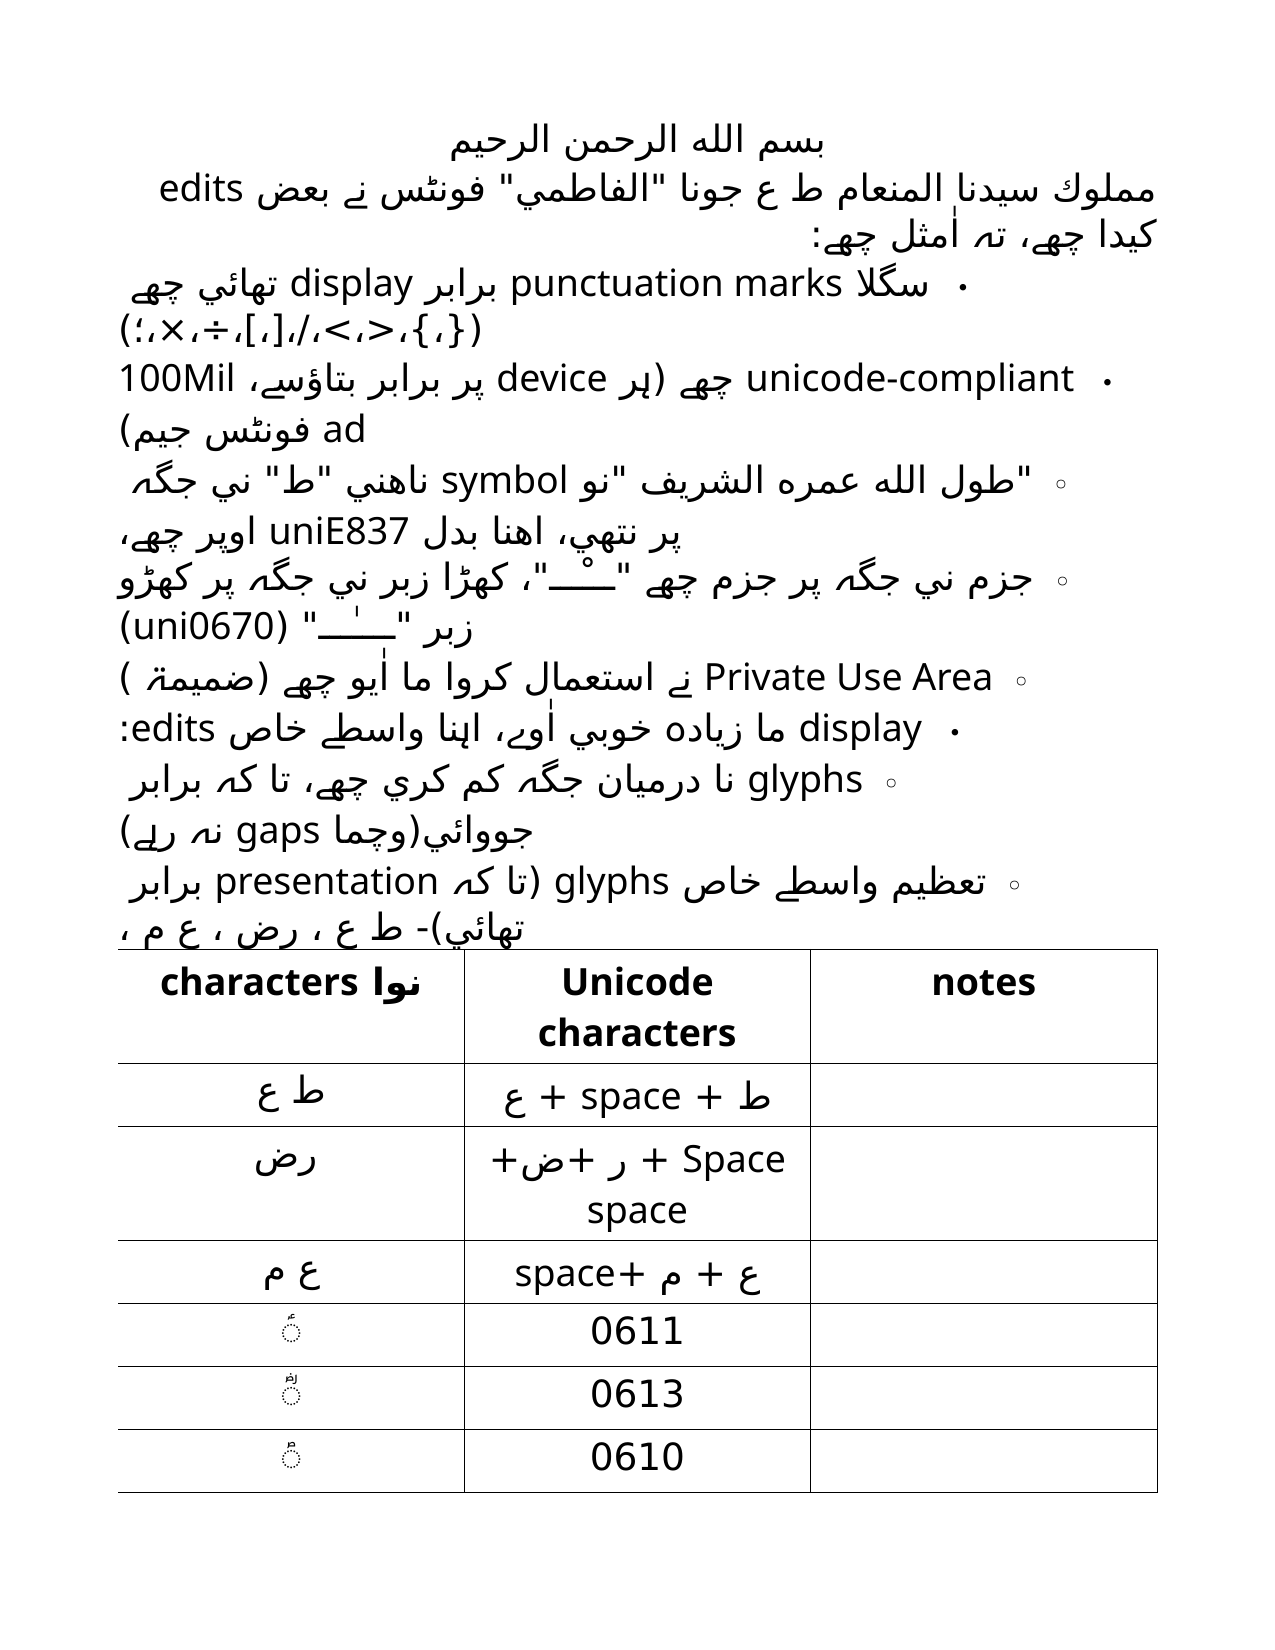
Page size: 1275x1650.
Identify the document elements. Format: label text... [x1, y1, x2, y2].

text بسم الله الرحمن الرحيم [118, 118, 1157, 162]
table_header نوا characters [118, 950, 464, 1063]
list تعظیم واسطے خاص glyphs (تا کہ presentation برابر تھائي)- ط ع ، رض ، ع م ، [118, 854, 1082, 949]
table_header notes [811, 950, 1157, 1063]
table_cell ؓ [118, 1367, 464, 1429]
table_cell [811, 1241, 1157, 1303]
table_cell ع + م +space [465, 1241, 810, 1303]
text مملوك سيدنا المنعام ط ع جونا "الفاطمي" فونٹس نے بعض edits کیدا چھے، تہ اٰمثل چھے: [118, 162, 1157, 256]
list سگلا punctuation marks برابر display تھائي چھے ({،}،<،>،/،[،]،÷،×،؛) [118, 256, 1119, 351]
table_cell 0610 [465, 1430, 810, 1492]
table_cell 0611 [465, 1304, 810, 1366]
table_cell 0613 [465, 1367, 810, 1429]
table_cell [811, 1367, 1157, 1429]
table_header Unicode characters [465, 950, 810, 1063]
table_cell ط ع [118, 1064, 464, 1126]
table_cell ط + space + ع [465, 1064, 810, 1126]
list unicode-compliant چھے (ہر device پر برابر بتاؤسے، 100Milad فونٹس جیم) [118, 351, 1119, 453]
table_cell [811, 1064, 1157, 1126]
table_cell ؐ [118, 1430, 464, 1492]
table_cell Space + ر +ض+space [465, 1127, 810, 1240]
table_cell ؑ [118, 1304, 464, 1366]
table_cell ع م [118, 1241, 464, 1303]
table_cell [811, 1127, 1157, 1240]
table_cell [811, 1430, 1157, 1492]
list جزم ني جگہ پر جزم چھے "ـــْـــ"، كھڑا زبر ني جگہ پر کھڑو زبر "ــــٰـــ" (uni0670) [118, 555, 1082, 650]
list "طول الله عمره الشريف "نو symbol ناهني "ط" ني جگہ پر نتھي، اهنا بدل uniE837 اوپر چھے، [118, 453, 1082, 555]
table_cell رض [118, 1127, 464, 1240]
list glyphs نا درمیان جگہ کم کري چھے، تا کہ برابر جووائي(وچما gaps نہ رہے) [118, 752, 1082, 854]
list display ما زیادہ خوبي اٰوے، اہنا واسطے خاص edits: [118, 701, 1119, 752]
table_cell [811, 1304, 1157, 1366]
list Private Use Area نے استعمال کروا ما اٰیو چھے (ضمیمۃ ) [118, 650, 1082, 701]
